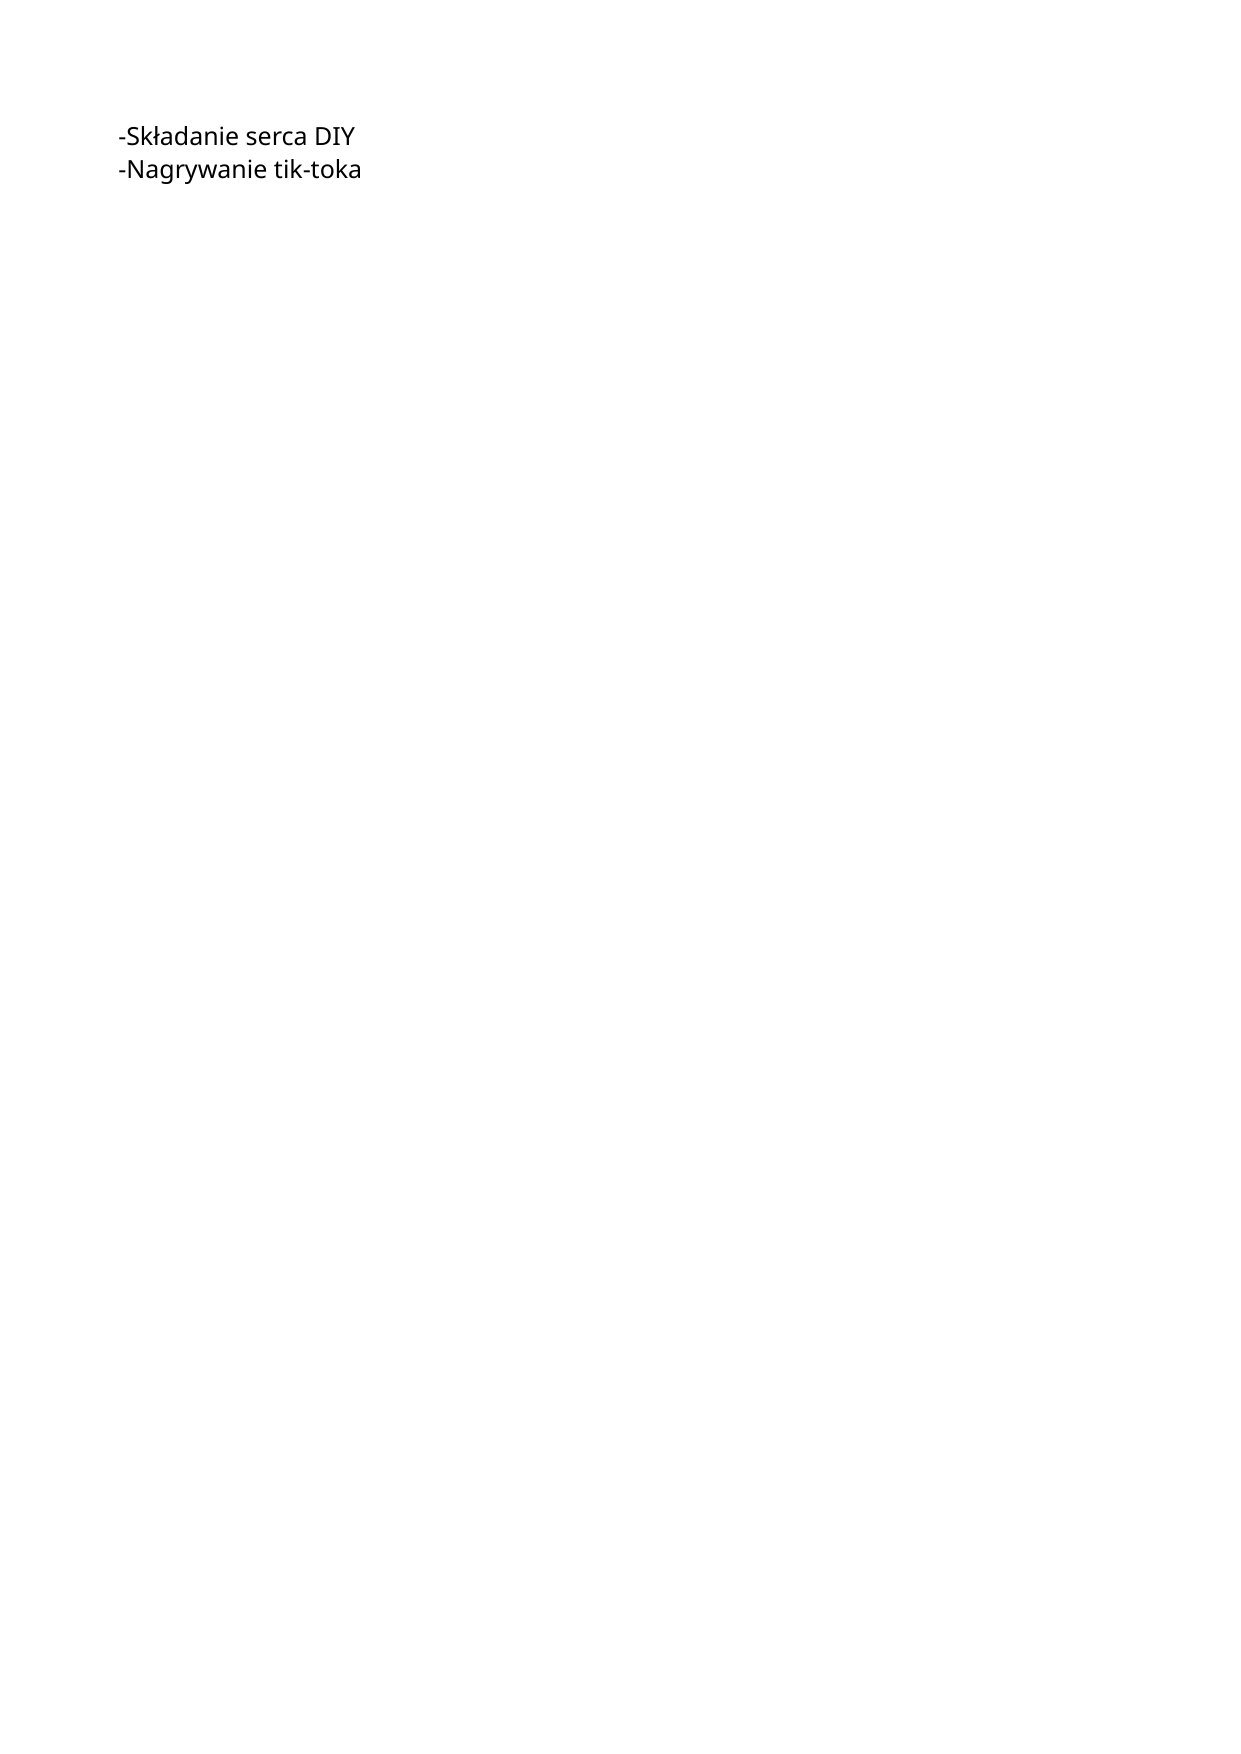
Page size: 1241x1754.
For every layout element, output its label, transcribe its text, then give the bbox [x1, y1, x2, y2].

text -Składanie serca DIY [118, 118, 1122, 152]
text -Nagrywanie tik-toka [118, 152, 1122, 186]
